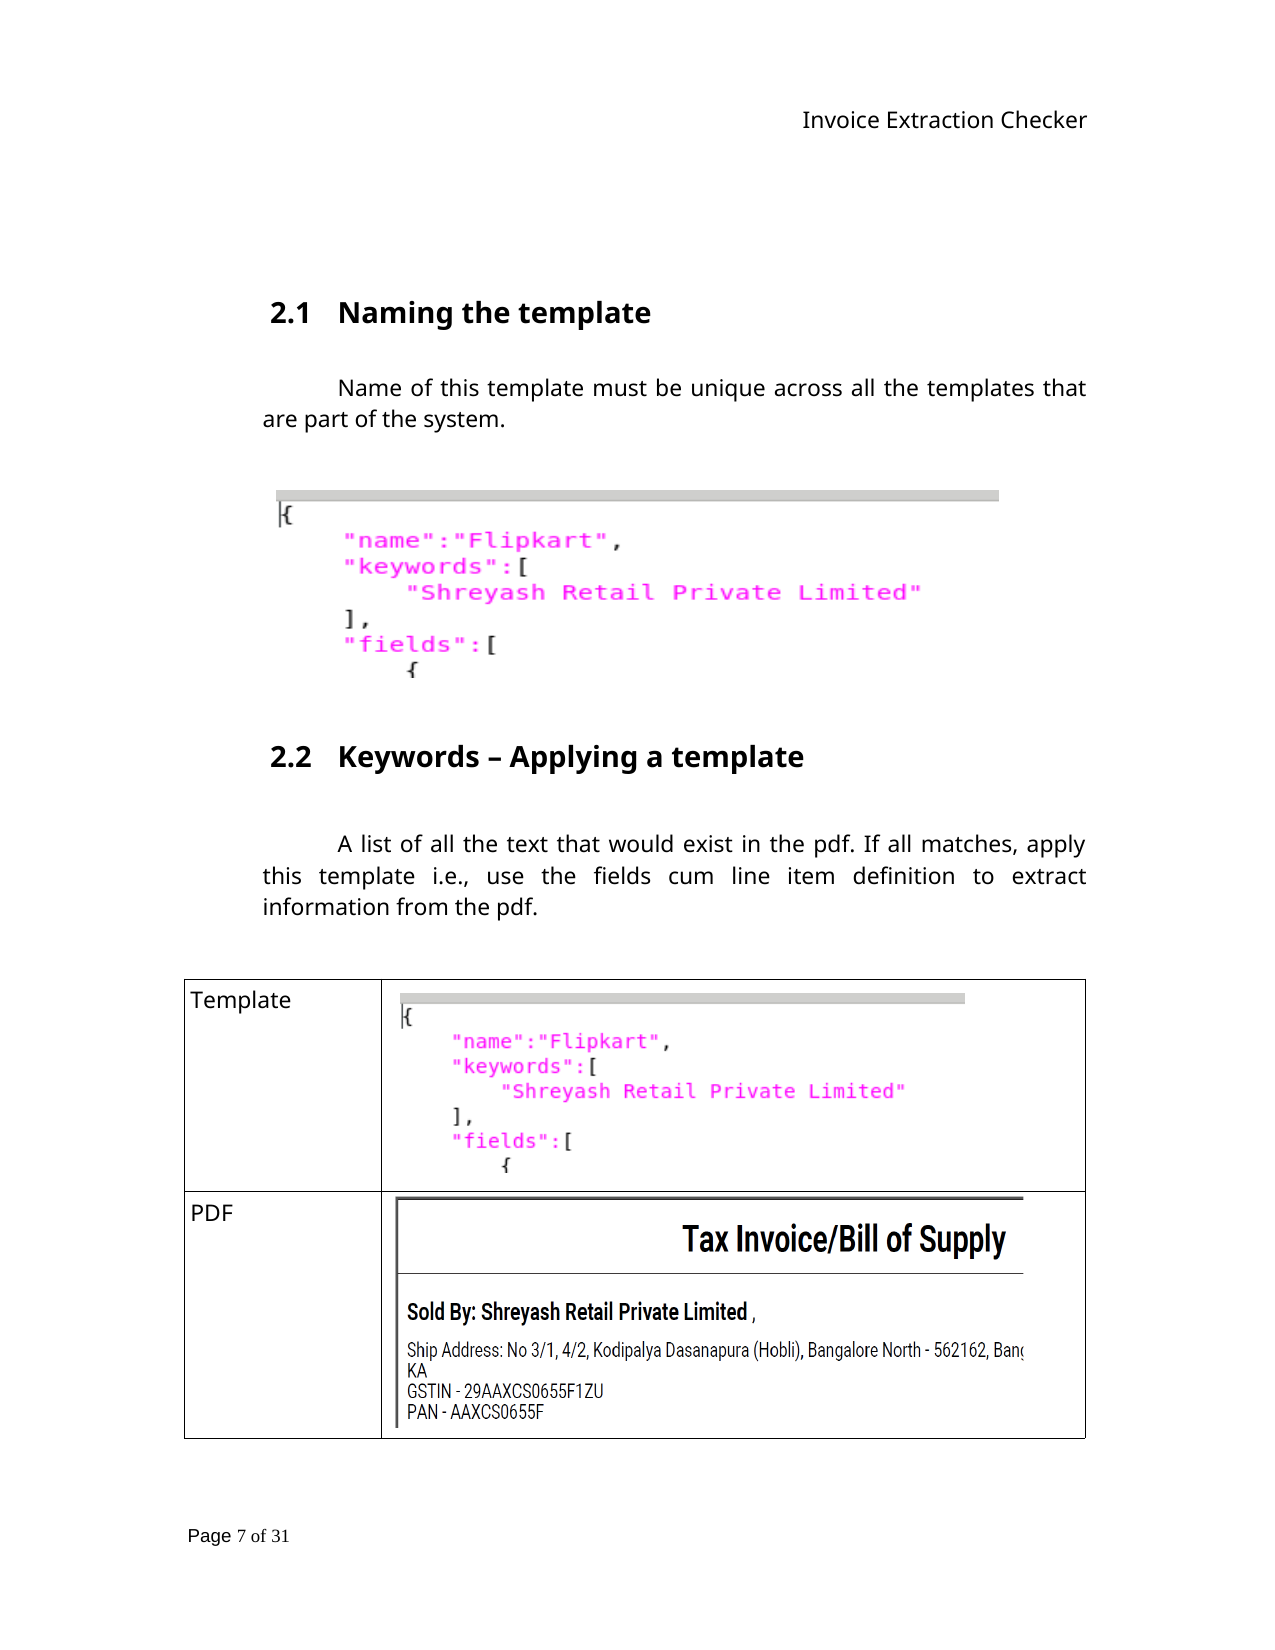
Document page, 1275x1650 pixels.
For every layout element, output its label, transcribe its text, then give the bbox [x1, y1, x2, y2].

text A list of all the text that would exist in the pdf. If all matches, apply this template i.e., use the fields cum line item definition to extract information from the pdf. [262, 828, 1087, 922]
subtitle Naming the template [262, 292, 1087, 332]
subtitle Keywords – Applying a template [262, 736, 1087, 776]
picture [400, 993, 965, 1173]
table_header [382, 980, 1085, 1191]
table_cell PDF [185, 1192, 381, 1438]
picture [392, 1192, 1024, 1428]
table_cell [382, 1192, 1085, 1438]
picture [276, 490, 999, 678]
text Name of this template must be unique across all the templates that are part of the system. [262, 372, 1087, 434]
table_header Template [185, 980, 381, 1191]
